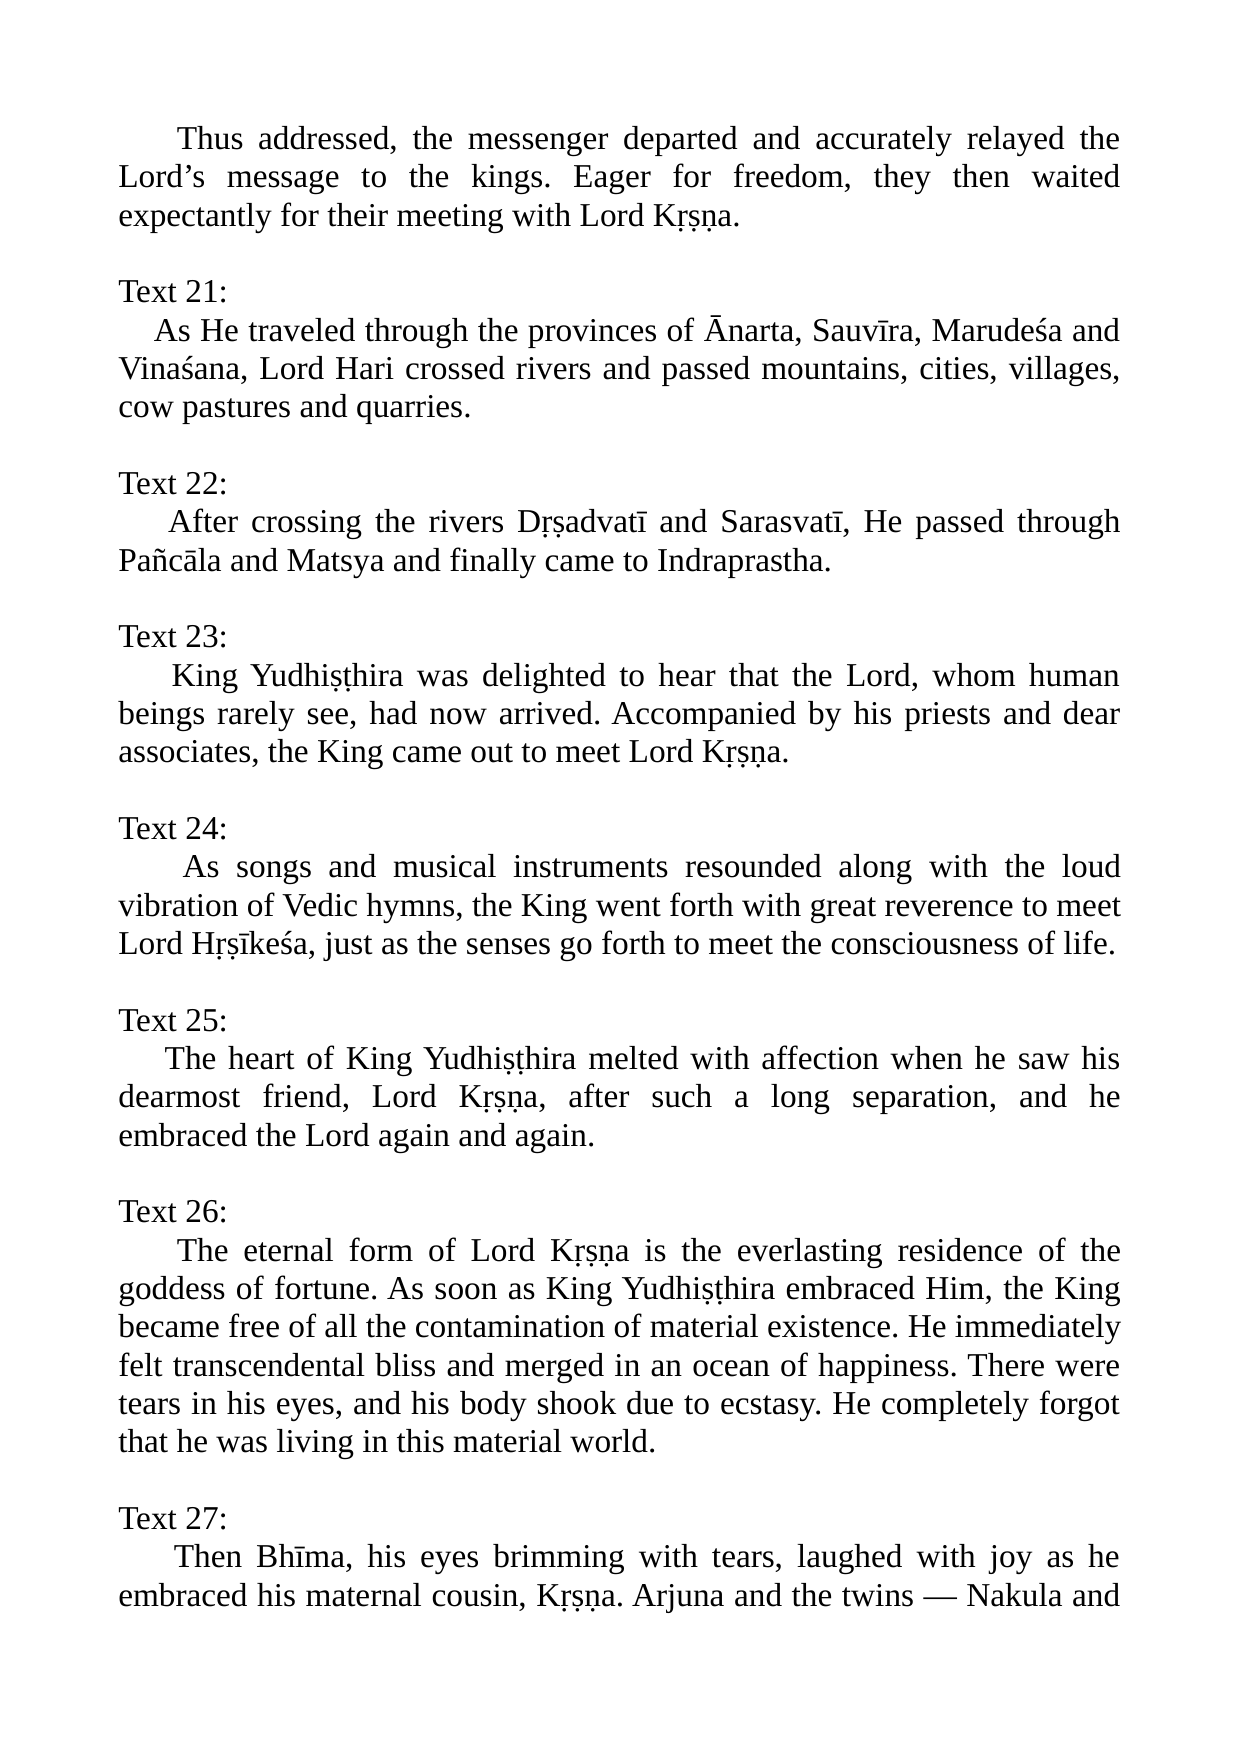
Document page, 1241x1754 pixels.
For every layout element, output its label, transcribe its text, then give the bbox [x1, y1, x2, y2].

text Text 23: [118, 616, 1122, 655]
text Thus addressed, the messenger departed and accurately relayed the Lord’s message to the kings. Eager for freedom, they then waited expectantly for their meeting with Lord Kṛṣṇa. [118, 118, 1122, 233]
text As He traveled through the provinces of Ānarta, Sauvīra, Marudeśa and Vinaśana, Lord Hari crossed rivers and passed mountains, cities, villages, cow pastures and quarries. [118, 310, 1122, 425]
text After crossing the rivers Dṛṣadvatī and Sarasvatī, He passed through Pañcāla and Matsya and finally came to Indraprastha. [118, 501, 1122, 578]
text Text 25: [118, 1000, 1122, 1038]
text The heart of King Yudhiṣṭhira melted with affection when he saw his dearmost friend, Lord Kṛṣṇa, after such a long separation, and he embraced the Lord again and again. [118, 1038, 1122, 1153]
text Then Bhīma, his eyes brimming with tears, laughed with joy as he embraced his maternal cousin, Kṛṣṇa. Arjuna and the twins — Nakula and [118, 1536, 1122, 1613]
text As songs and musical instruments resounded along with the loud vibration of Vedic hymns, the King went forth with great reverence to meet Lord Hṛṣīkeśa, just as the senses go forth to meet the consciousness of life. [118, 846, 1122, 961]
text Text 21: [118, 271, 1122, 310]
text Text 27: [118, 1498, 1122, 1536]
text Text 24: [118, 808, 1122, 846]
text King Yudhiṣṭhira was delighted to hear that the Lord, whom human beings rarely see, had now arrived. Accompanied by his priests and dear associates, the King came out to meet Lord Kṛṣṇa. [118, 655, 1122, 770]
text Text 26: [118, 1191, 1122, 1230]
text The eternal form of Lord Kṛṣṇa is the everlasting residence of the goddess of fortune. As soon as King Yudhiṣṭhira embraced Him, the King became free of all the contamination of material existence. He immediately felt transcendental bliss and merged in an ocean of happiness. There were tears in his eyes, and his body shook due to ecstasy. He completely forgot that he was living in this material world. [118, 1230, 1122, 1460]
text Text 22: [118, 463, 1122, 501]
